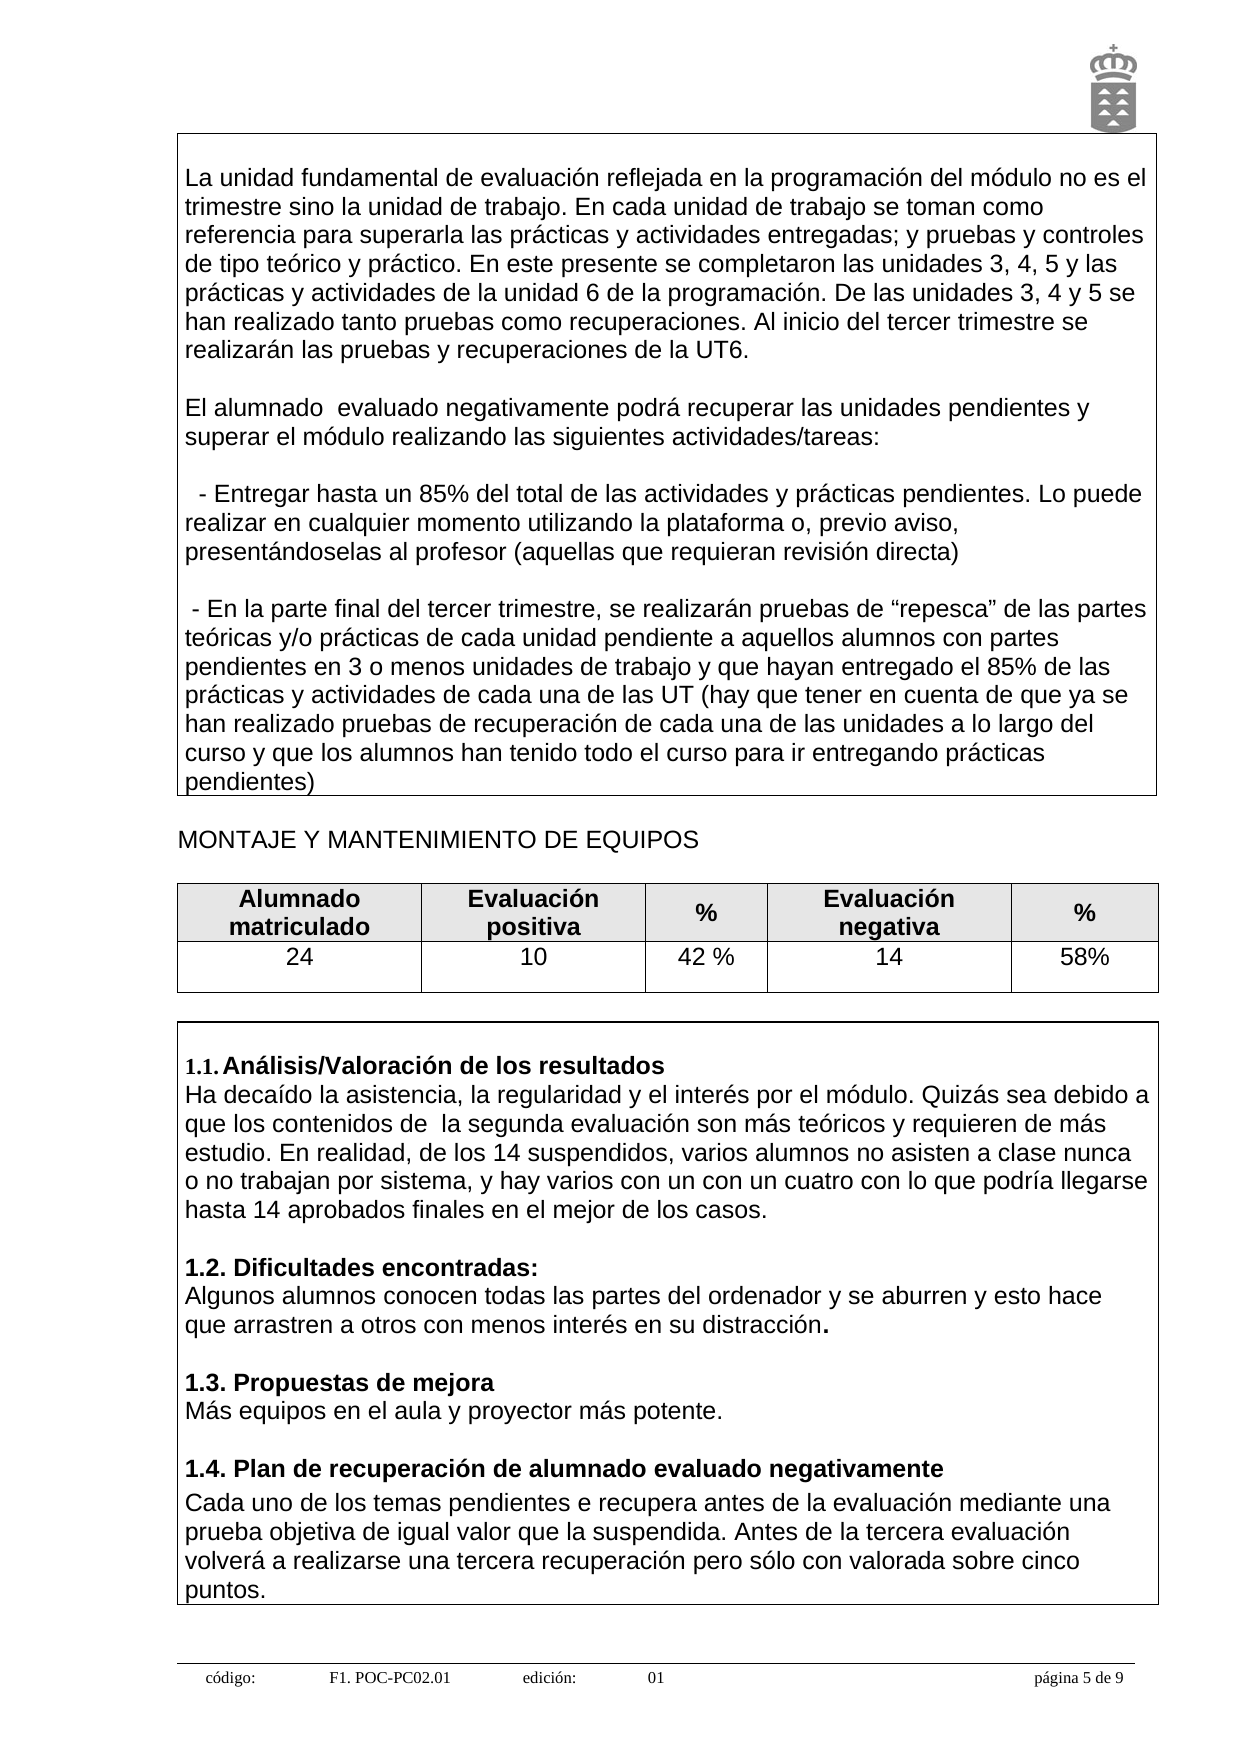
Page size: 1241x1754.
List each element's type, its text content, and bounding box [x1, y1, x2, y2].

text MONTAJE Y MANTENIMIENTO DE EQUIPOS [177, 825, 1137, 854]
table_cell 24 [178, 942, 421, 992]
table_header Evaluación negativa [768, 884, 1011, 941]
table_header % [1012, 884, 1158, 941]
picture [1090, 44, 1137, 133]
table_cell 10 [422, 942, 645, 992]
table_cell 58% [1012, 942, 1158, 992]
table_cell 42 % [646, 942, 767, 992]
table_header Alumnado matriculado [178, 884, 421, 941]
table_header La unidad fundamental de evaluación reflejada en la programación del módulo no es el trimestre sino la unidad de trabajo. En cada unidad de trabajo se toman como referencia para superarla las prácticas y actividades entregadas; y pruebas y controles de tipo teórico y práctico. En este presente se completaron las unidades 3, 4, 5 y las prácticas y actividades de la unidad 6 de la programación. De las unidades 3, 4 y 5 se han realizado tanto pruebas como recuperaciones. Al inicio del tercer trimestre se realizarán las pruebas y recuperaciones de la UT6. El alumnado evaluado negativamente podrá recuperar las unidades pendientes y superar el módulo realizando las siguientes actividades/tareas: - Entregar hasta un 85% del total de las actividades y prácticas pendientes. Lo puede realizar en cualquier momento utilizando la plataforma o, previo aviso, presentándoselas al profesor (aquellas que requieran revisión directa) - En la parte final del tercer trimestre, se realizarán pruebas de “repesca” de las partes teóricas y/o prácticas de cada unidad pendiente a aquellos alumnos con partes pendientes en 3 o menos unidades de trabajo y que hayan entregado el 85% de las prácticas y actividades de cada una de las UT (hay que tener en cuenta de que ya se han realizado pruebas de recuperación de cada una de las unidades a lo largo del curso y que los alumnos han tenido todo el curso para ir entregando prácticas pendientes) [178, 134, 1156, 795]
table_cell 14 [768, 942, 1011, 992]
table_header % [646, 884, 767, 941]
table_header Evaluación positiva [422, 884, 645, 941]
table_header Análisis/Valoración de los resultados Ha decaído la asistencia, la regularidad y el interés por el módulo. Quizás sea debido a que los contenidos de la segunda evaluación son más teóricos y requieren de más estudio. En realidad, de los 14 suspendidos, varios alumnos no asisten a clase nunca o no trabajan por sistema, y hay varios con un con un cuatro con lo que podría llegarse hasta 14 aprobados finales en el mejor de los casos. 1.2. Dificultades encontradas: Algunos alumnos conocen todas las partes del ordenador y se aburren y esto hace que arrastren a otros con menos interés en su distracción. 1.3. Propuestas de mejora Más equipos en el aula y proyector más potente. 1.4. Plan de recuperación de alumnado evaluado negativamente Cada uno de los temas pendientes e recupera antes de la evaluación mediante una prueba objetiva de igual valor que la suspendida. Antes de la tercera evaluación volverá a realizarse una tercera recuperación pero sólo con valorada sobre cinco puntos. [178, 1023, 1158, 1603]
